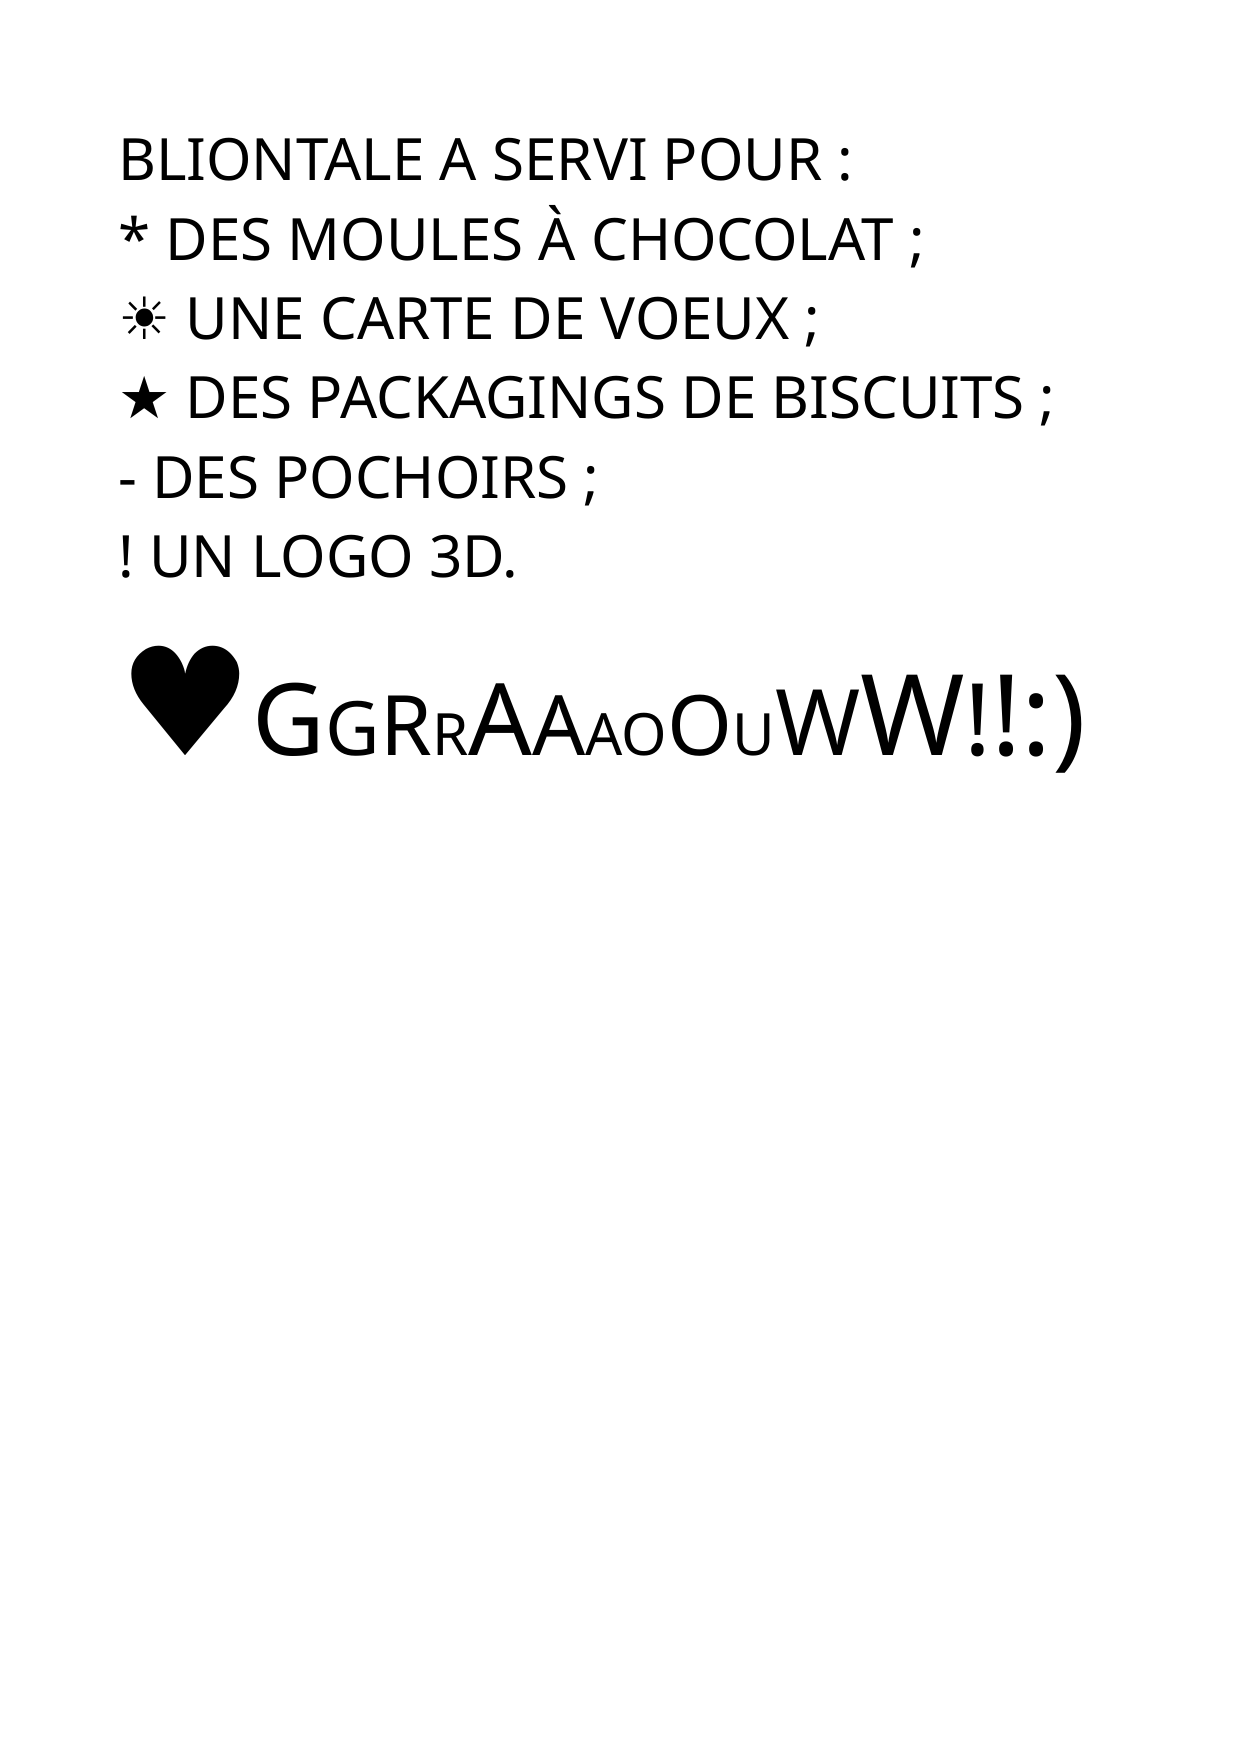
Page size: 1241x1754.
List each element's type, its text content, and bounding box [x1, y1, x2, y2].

text BLIONTALE A SERVI POUR : * DES MOULES À CHOCOLAT ; [118, 118, 1122, 277]
text ★ DES PACKAGINGS DE BISCUITS ; [118, 357, 1122, 436]
text ♥GGRRAAAOOUWW!!:) [118, 595, 1122, 799]
text - DES POCHOIRS ; [118, 436, 1122, 516]
text ☀ UNE CARTE DE VOEUX ; [118, 277, 1122, 357]
text ! UN LOGO 3D. [118, 516, 1122, 595]
